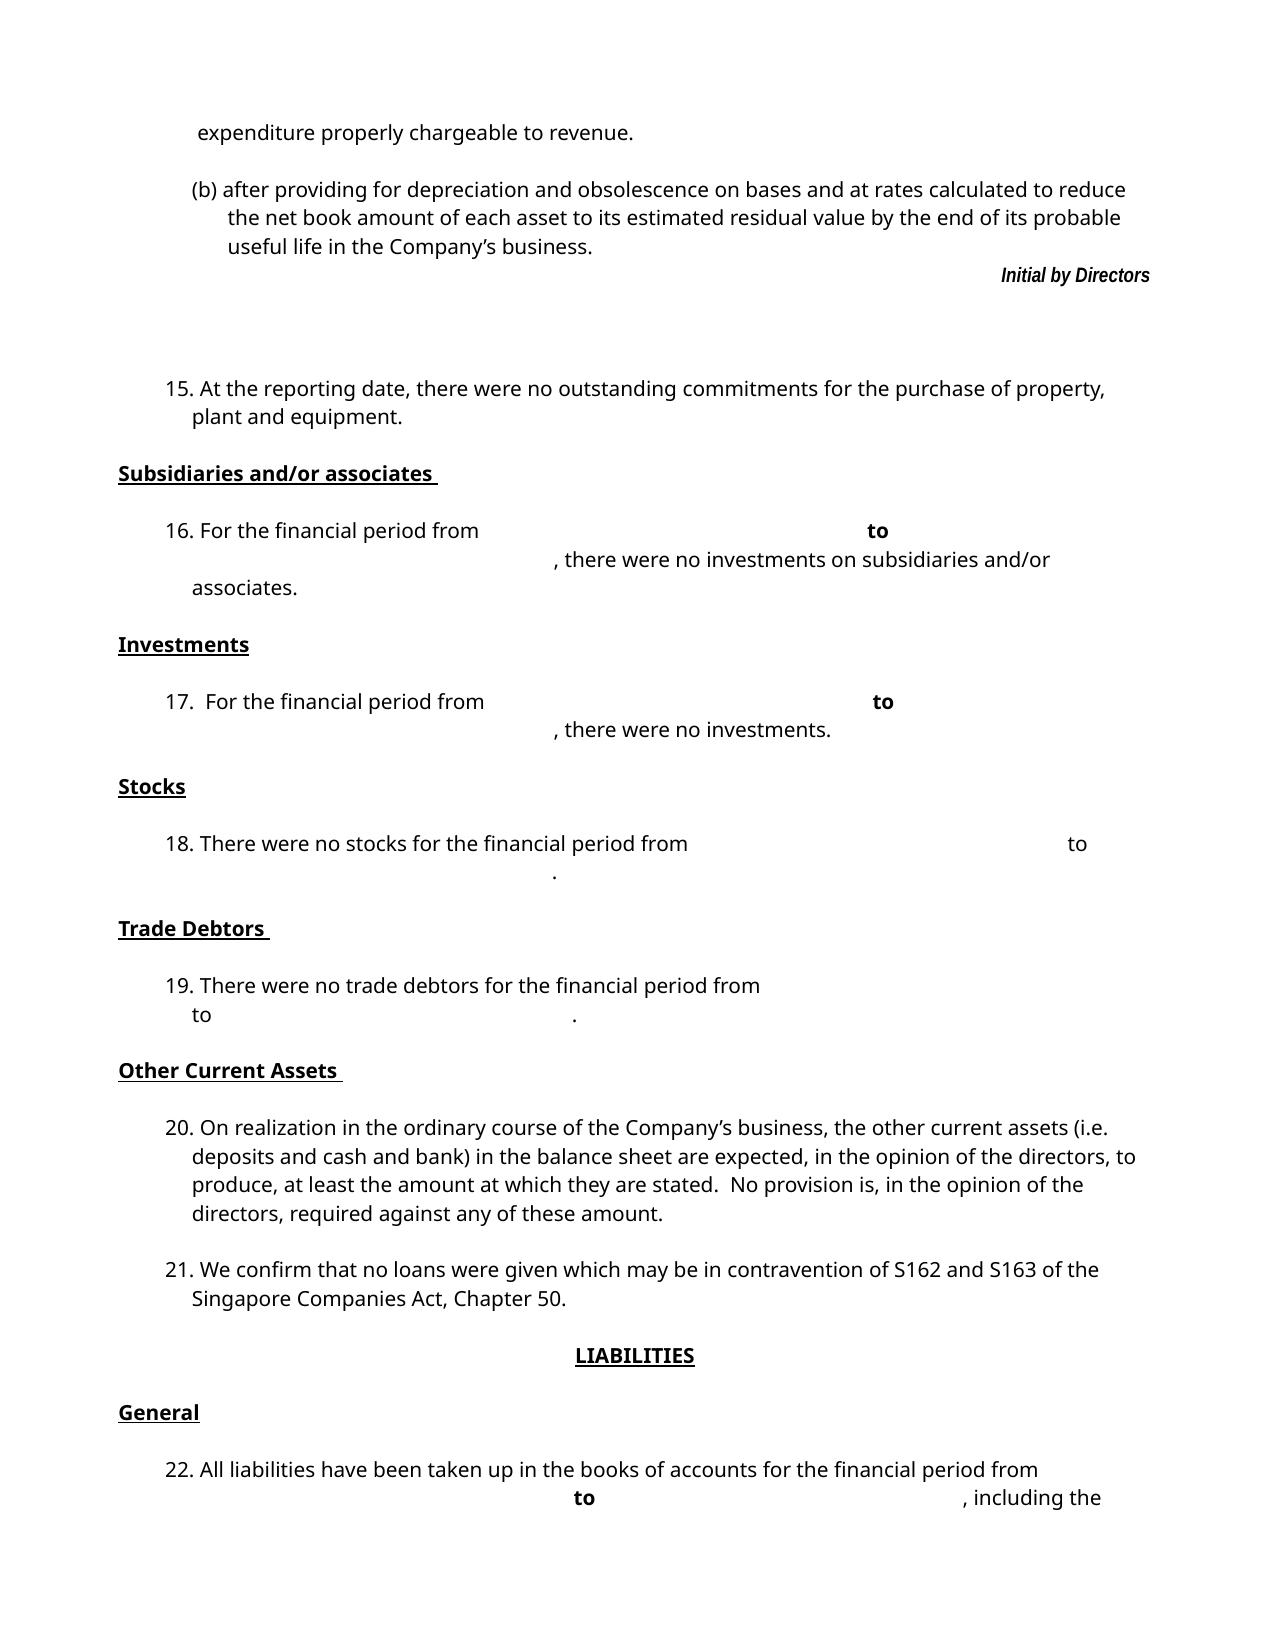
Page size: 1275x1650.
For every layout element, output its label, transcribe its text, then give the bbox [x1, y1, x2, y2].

text 17. For the financial period from <convert_date_d_B_Y(o.fs_start_date)> to <convert_date_d_B_Y(o.fs_end_date)>, there were no investments. [165, 687, 1157, 744]
text 21. We confirm that no loans were given which may be in contravention of S162 and S163 of the Singapore Companies Act, Chapter 50. [165, 1256, 1157, 1312]
text 22. All liabilities have been taken up in the books of accounts for the financial period from <convert_date_d_B_Y(o.fs_start_date)> to <convert_date_d_B_Y(o.fs_end_date)>, including the liability for all purchases/services to which title had passed prior to the stated date. [165, 1455, 1157, 1512]
text Initial by Directors [118, 260, 1157, 289]
text 19. There were no trade debtors for the financial period from <convert_date_d_B_Y(o.fs_start_date)> to <convert_date_d_B_Y(o.fs_end_date)>. [165, 971, 1157, 1028]
text (b) after providing for depreciation and obsolescence on bases and at rates calculated to reduce the net book amount of each asset to its estimated residual value by the end of its probable useful life in the Company’s business. [192, 175, 1157, 260]
text 15. At the reporting date, there were no outstanding commitments for the purchase of property, plant and equipment. [165, 374, 1157, 431]
text 16. For the financial period from <convert_date_d_B_Y(o.fs_start_date)> to <convert_date_d_B_Y(o.fs_end_date)>, there were no investments on subsidiaries and/or associates. [165, 516, 1157, 602]
text LIABILITIES [118, 1341, 1157, 1369]
text Investments [118, 630, 1157, 658]
text Stocks [118, 772, 1157, 801]
text Other Current Assets [118, 1057, 1157, 1085]
text Subsidiaries and/or associates [118, 459, 1157, 488]
text General [118, 1398, 1157, 1426]
text 18. There were no stocks for the financial period from <convert_date_d_B_Y(o.fs_start_date)> to <convert_date_d_B_Y(o.fs_end_date)> . [165, 829, 1157, 886]
text 20. On realization in the ordinary course of the Company’s business, the other current assets (i.e. deposits and cash and bank) in the balance sheet are expected, in the opinion of the directors, to produce, at least the amount at which they are stated. No provision is, in the opinion of the directors, required against any of these amount. [165, 1113, 1157, 1227]
text expenditure properly chargeable to revenue. [192, 118, 1157, 147]
text Trade Debtors [118, 914, 1157, 943]
